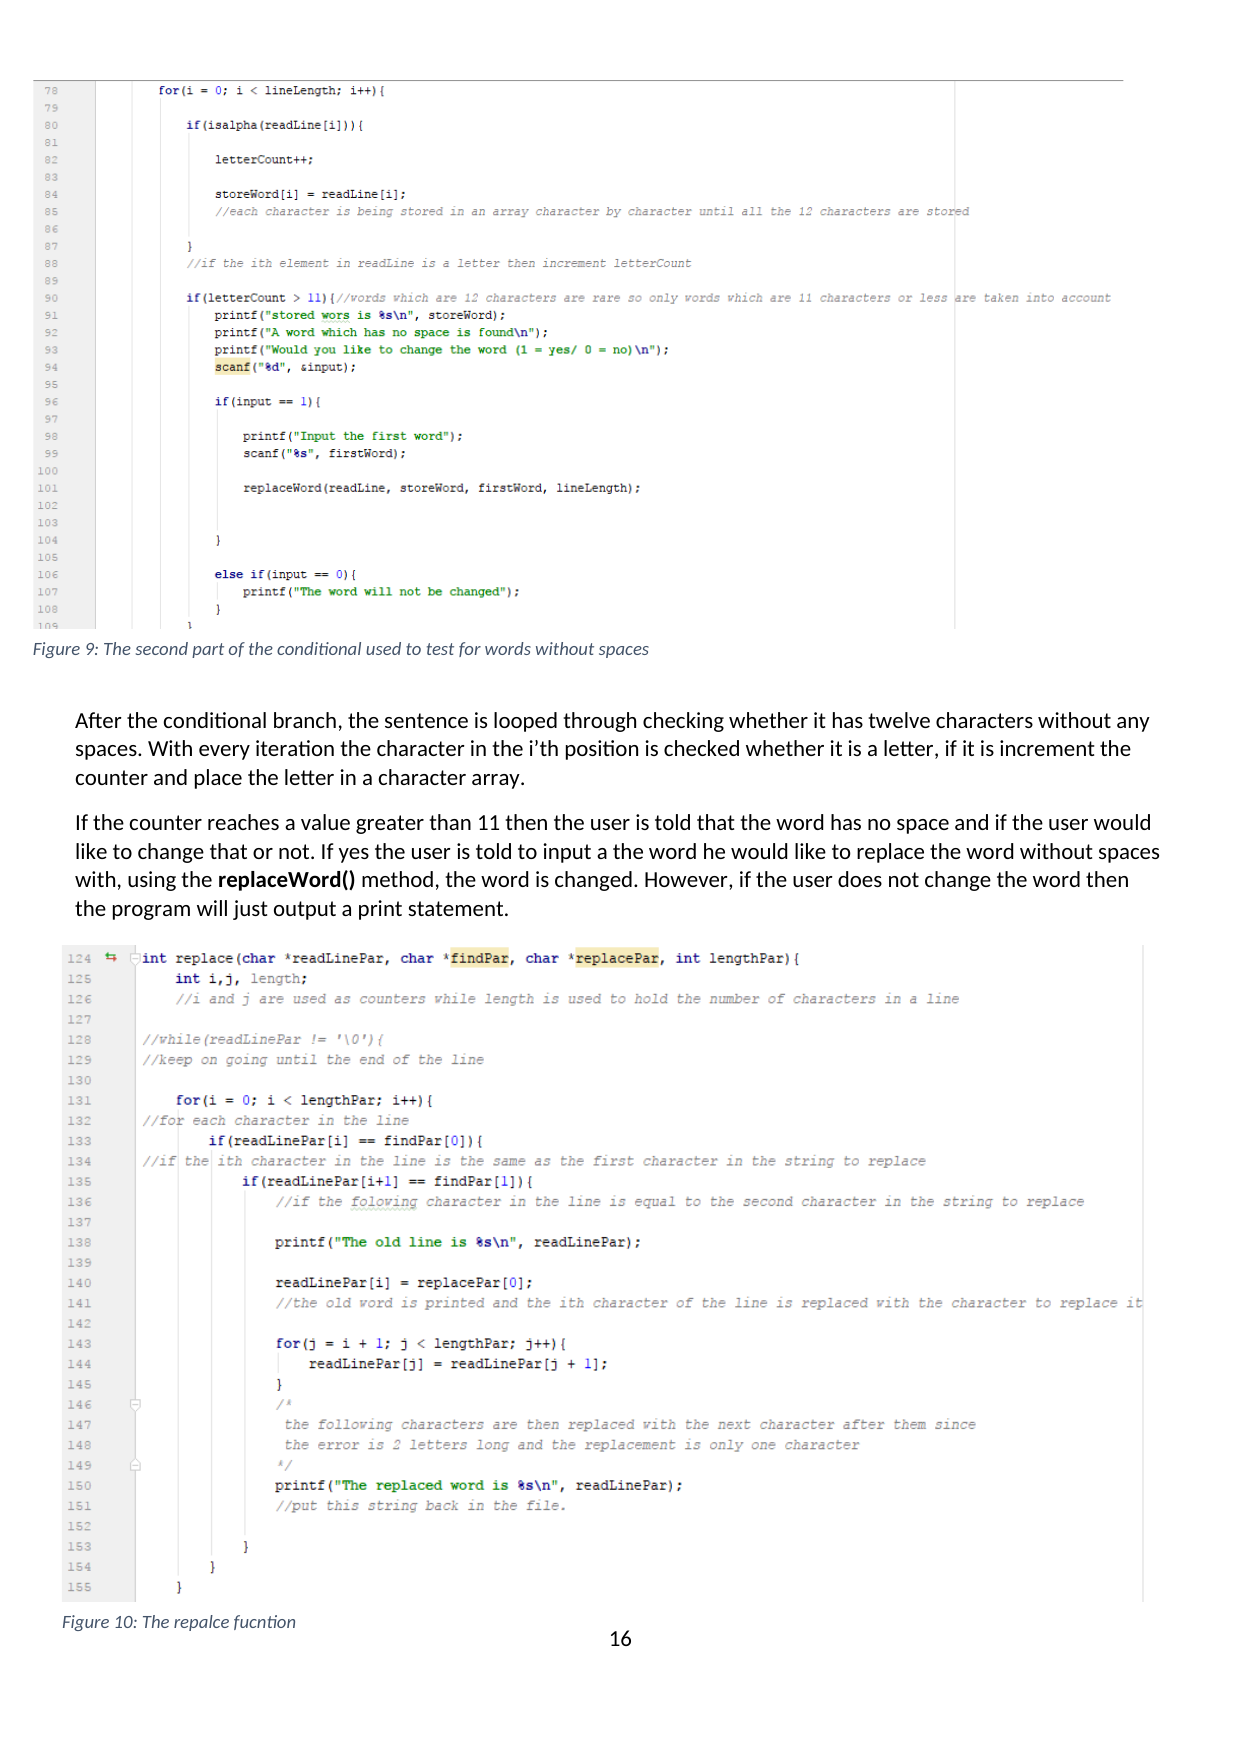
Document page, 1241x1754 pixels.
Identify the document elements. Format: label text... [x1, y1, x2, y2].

text If the counter reaches a value greater than 11 then the user is told that the word has no space and if the user would like to change that or not. If yes the user is told to input a the word he would like to replace the word without spaces with, using the replaceWord() method, the word is changed. However, if the user does not change the word then the program will just output a print statement. [75, 808, 1165, 922]
text After the conditional branch, the sentence is looped through checking whether it has twelve characters without any spaces. With every iteration the character in the i’th position is checked whether it is a letter, if it is increment the counter and place the letter in a character array. [75, 706, 1165, 791]
text Figure 10: The repalce fucntion [62, 1611, 1152, 1634]
text Figure 9: The second part of the conditional used to test for words without spaces [33, 637, 1123, 660]
